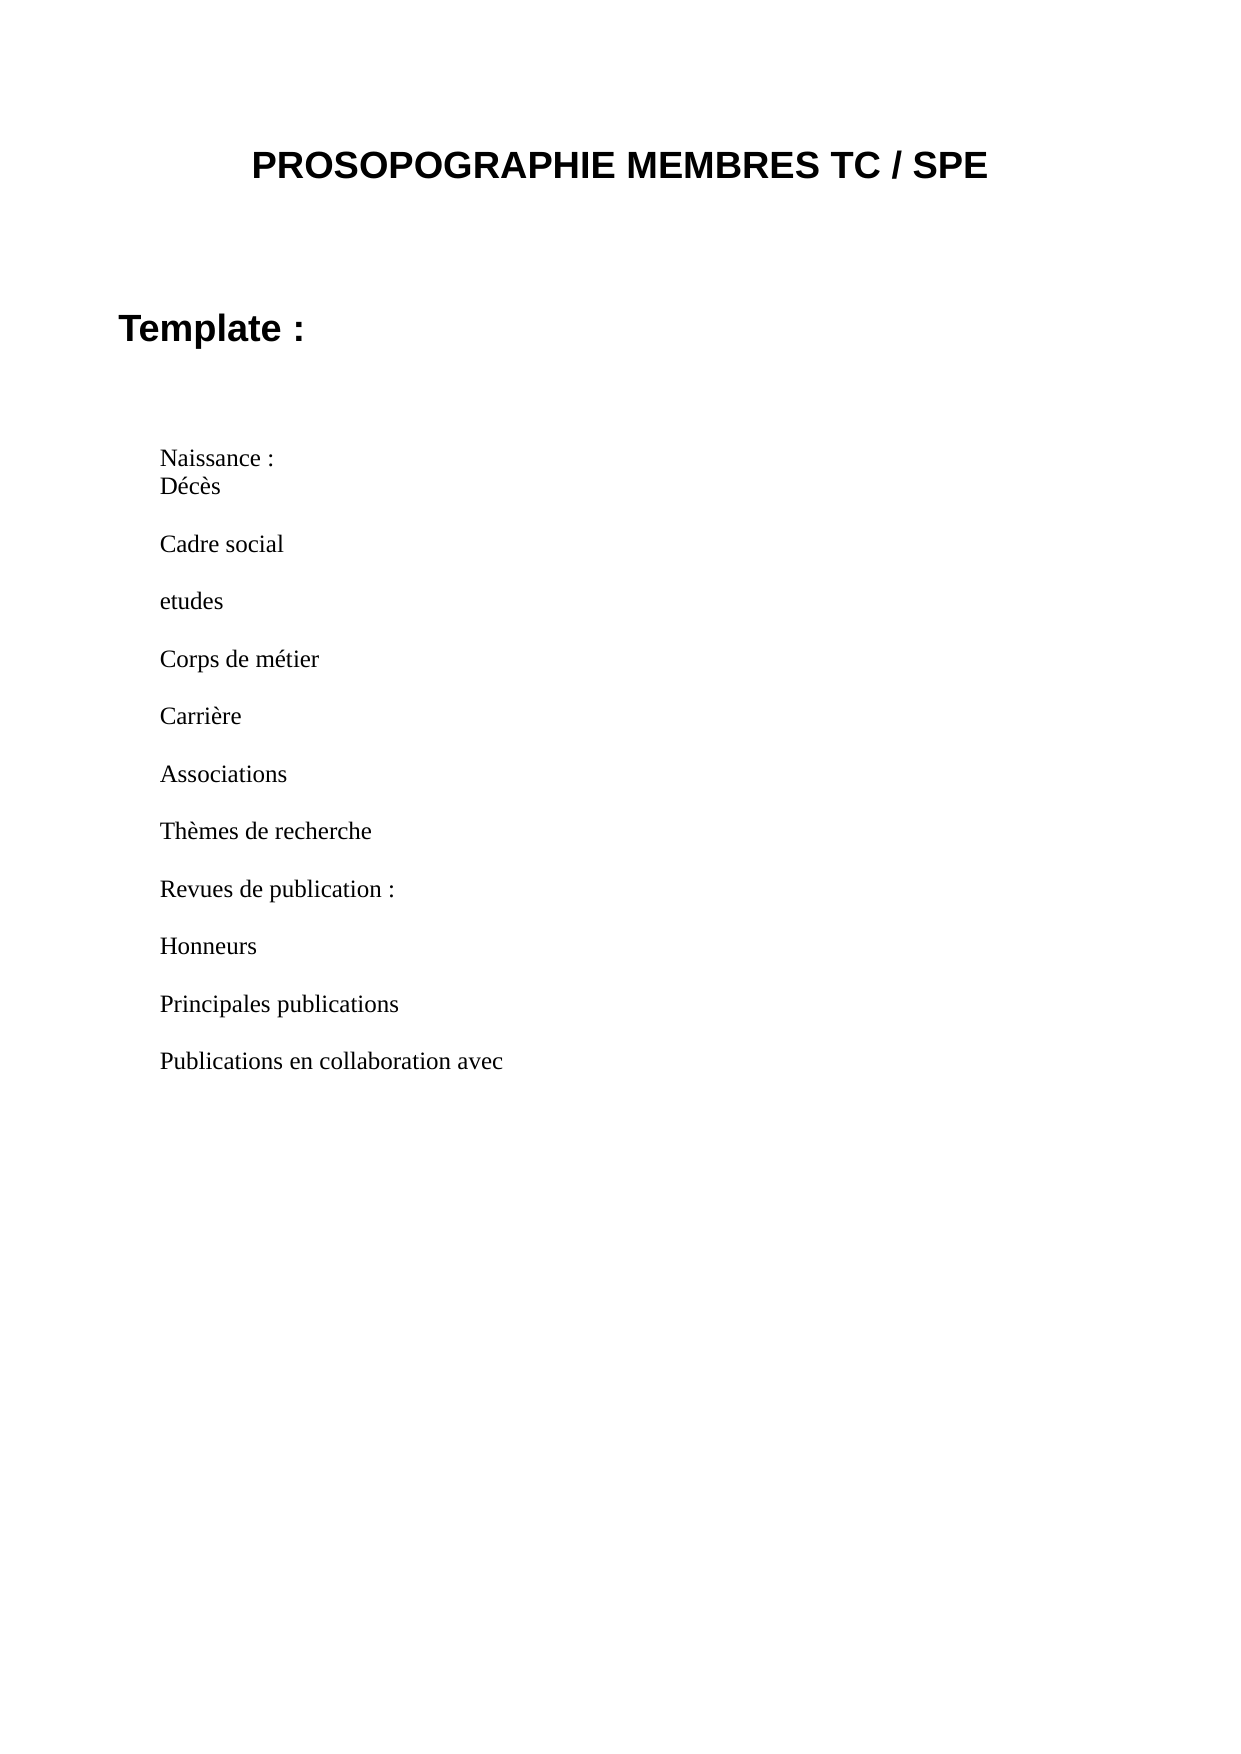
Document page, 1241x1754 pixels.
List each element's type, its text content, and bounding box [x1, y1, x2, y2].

text Principales publications [159, 989, 1122, 1018]
text Thèmes de recherche [159, 816, 1122, 845]
text Revues de publication : [159, 874, 1122, 903]
text Associations [159, 759, 1122, 788]
text Honneurs [159, 931, 1122, 960]
text etudes [159, 586, 1122, 615]
text Cadre social [159, 529, 1122, 558]
subtitle PROSOPOGRAPHIE MEMBRES TC / SPE [118, 143, 1122, 187]
subtitle Template : [118, 305, 1122, 349]
text Carrière [159, 701, 1122, 730]
text Corps de métier [159, 644, 1122, 673]
text Naissance : [159, 443, 1122, 471]
text Décès [159, 471, 1122, 500]
text Publications en collaboration avec [159, 1046, 1122, 1075]
